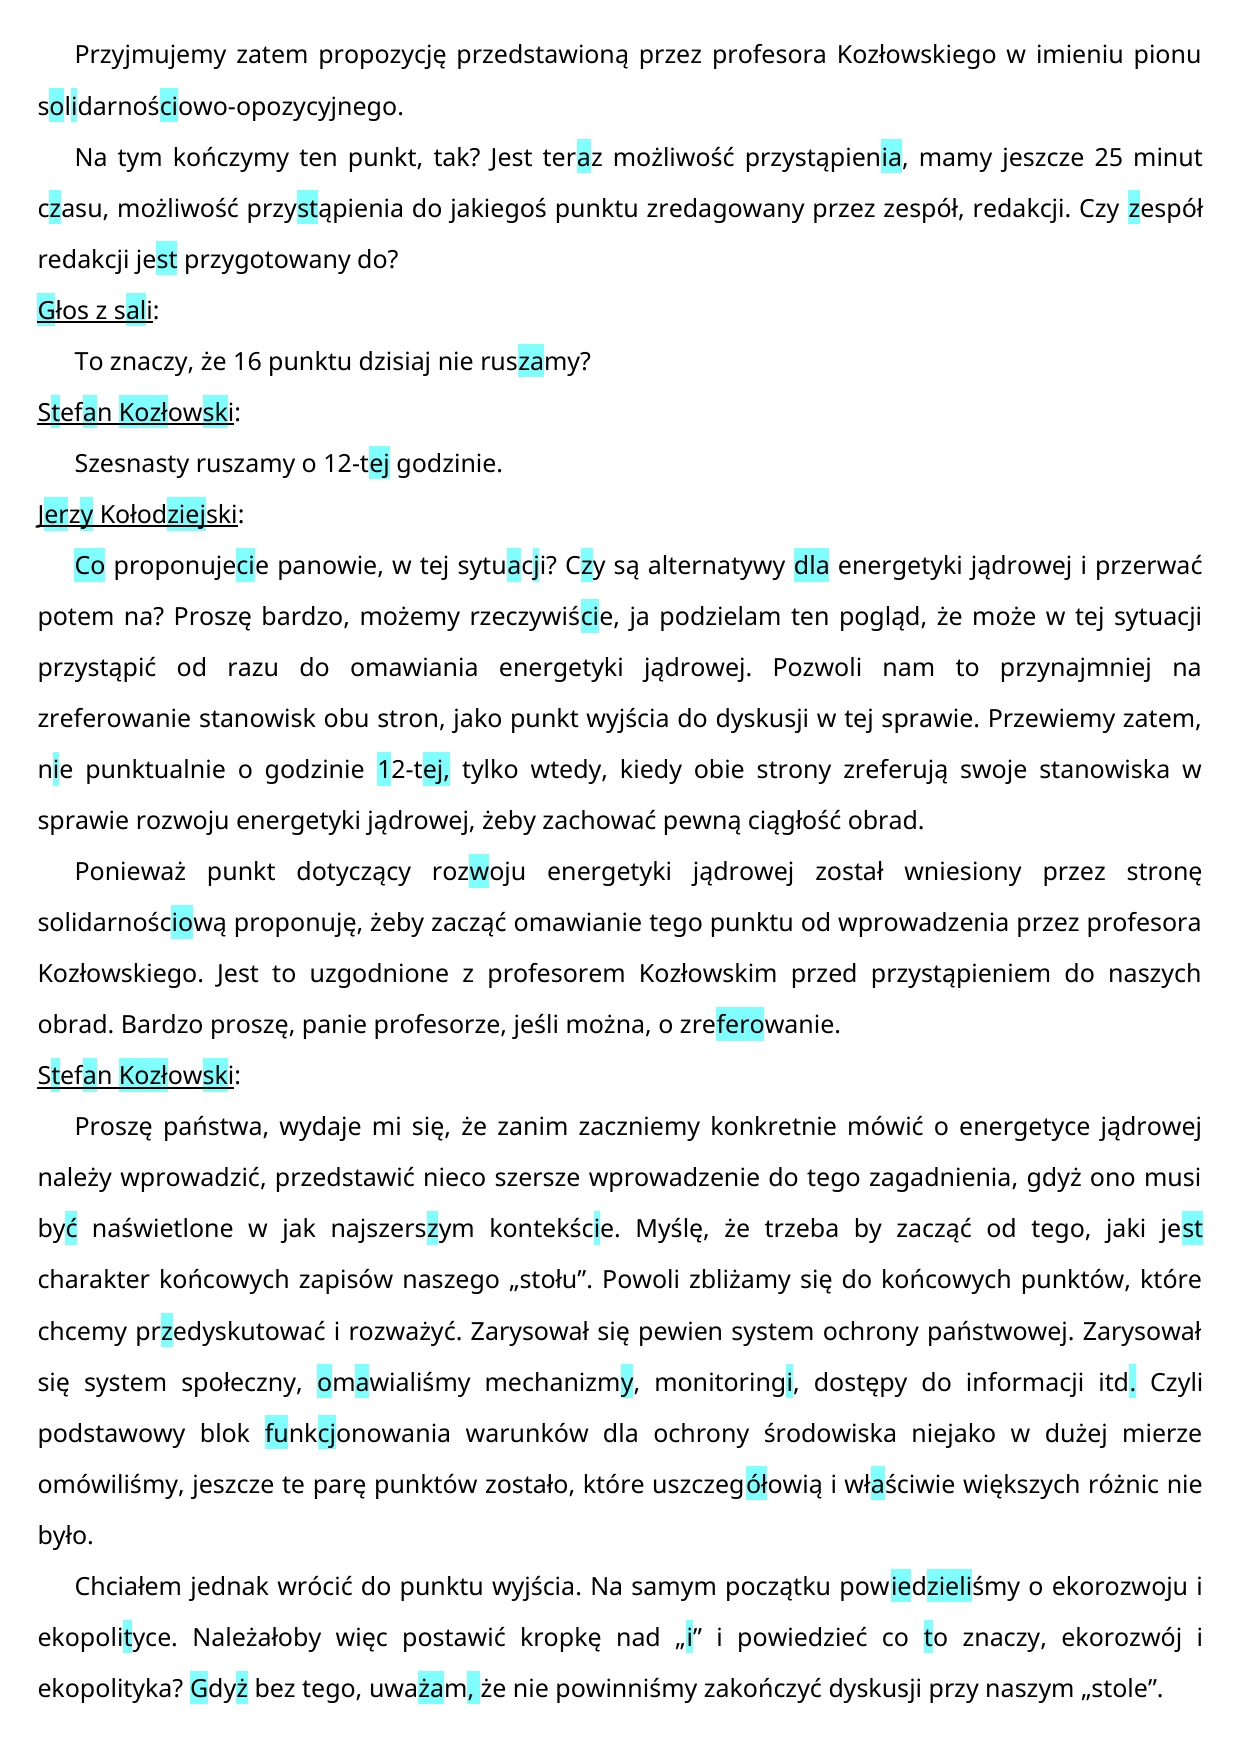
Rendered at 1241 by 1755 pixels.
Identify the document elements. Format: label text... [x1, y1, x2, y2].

text Przyjmujemy zatem propozycję przedstawioną przez profesora Kozłowskiego w imieniu pionu solidarnościowo-opozycyjnego. [37, 37, 1203, 122]
text Stefan Kozłowski: [37, 394, 1203, 428]
text Na tym kończymy ten punkt, tak? Jest teraz możliwość przystąpienia, mamy jeszcze 25 minut czasu, możliwość przystąpienia do jakiegoś punktu zredagowany przez zespół, redakcji. Czy zespół redakcji jest przygotowany do? [37, 139, 1203, 275]
text Chciałem jednak wrócić do punktu wyjścia. Na samym początku powiedzieliśmy o ekorozwoju i ekopolityce. Należałoby więc postawić kropkę nad „i” i powiedzieć co to znaczy, ekorozwój i ekopolityka? Gdyż bez tego, uważam, że nie powinniśmy zakończyć dyskusji przy naszym „stole”. [37, 1568, 1203, 1704]
text Jerzy Kołodziejski: [37, 497, 1203, 531]
text Głos z sali: [37, 292, 1203, 326]
text Proszę państwa, wydaje mi się, że zanim zaczniemy konkretnie mówić o energetyce jądrowej należy wprowadzić, przedstawić nieco szersze wprowadzenie do tego zagadnienia, gdyż ono musi być naświetlone w jak najszerszym kontekście. Myślę, że trzeba by zacząć od tego, jaki jest charakter końcowych zapisów naszego „stołu”. Powoli zbliżamy się do końcowych punktów, które chcemy przedyskutować i rozważyć. Zarysował się pewien system ochrony państwowej. Zarysował się system społeczny, omawialiśmy mechanizmy, monitoringi, dostępy do informacji itd. Czyli podstawowy blok funkcjonowania warunków dla ochrony środowiska niejako w dużej mierze omówiliśmy, jeszcze te parę punktów zostało, które uszczegółowią i właściwie większych różnic nie było. [37, 1109, 1203, 1551]
text To znaczy, że 16 punktu dzisiaj nie ruszamy? [37, 343, 1203, 377]
text Stefan Kozłowski: [37, 1058, 1203, 1092]
text Szesnasty ruszamy o 12-tej godzinie. [37, 446, 1203, 479]
text Co proponujecie panowie, w tej sytuacji? Czy są alternatywy dla energetyki jądrowej i przerwać potem na? Proszę bardzo, możemy rzeczywiście, ja podzielam ten pogląd, że może w tej sytuacji przystąpić od razu do omawiania energetyki jądrowej. Pozwoli nam to przynajmniej na zreferowanie stanowisk obu stron, jako punkt wyjścia do dyskusji w tej sprawie. Przewiemy zatem, nie punktualnie o godzinie 12-tej, tylko wtedy, kiedy obie strony zreferują swoje stanowiska w sprawie rozwoju energetyki jądrowej, żeby zachować pewną ciągłość obrad. [37, 548, 1203, 837]
text Ponieważ punkt dotyczący rozwoju energetyki jądrowej został wniesiony przez stronę solidarnościową proponuję, żeby zacząć omawianie tego punktu od wprowadzenia przez profesora Kozłowskiego. Jest to uzgodnione z profesorem Kozłowskim przed przystąpieniem do naszych obrad. Bardzo proszę, panie profesorze, jeśli można, o zreferowanie. [37, 854, 1203, 1041]
